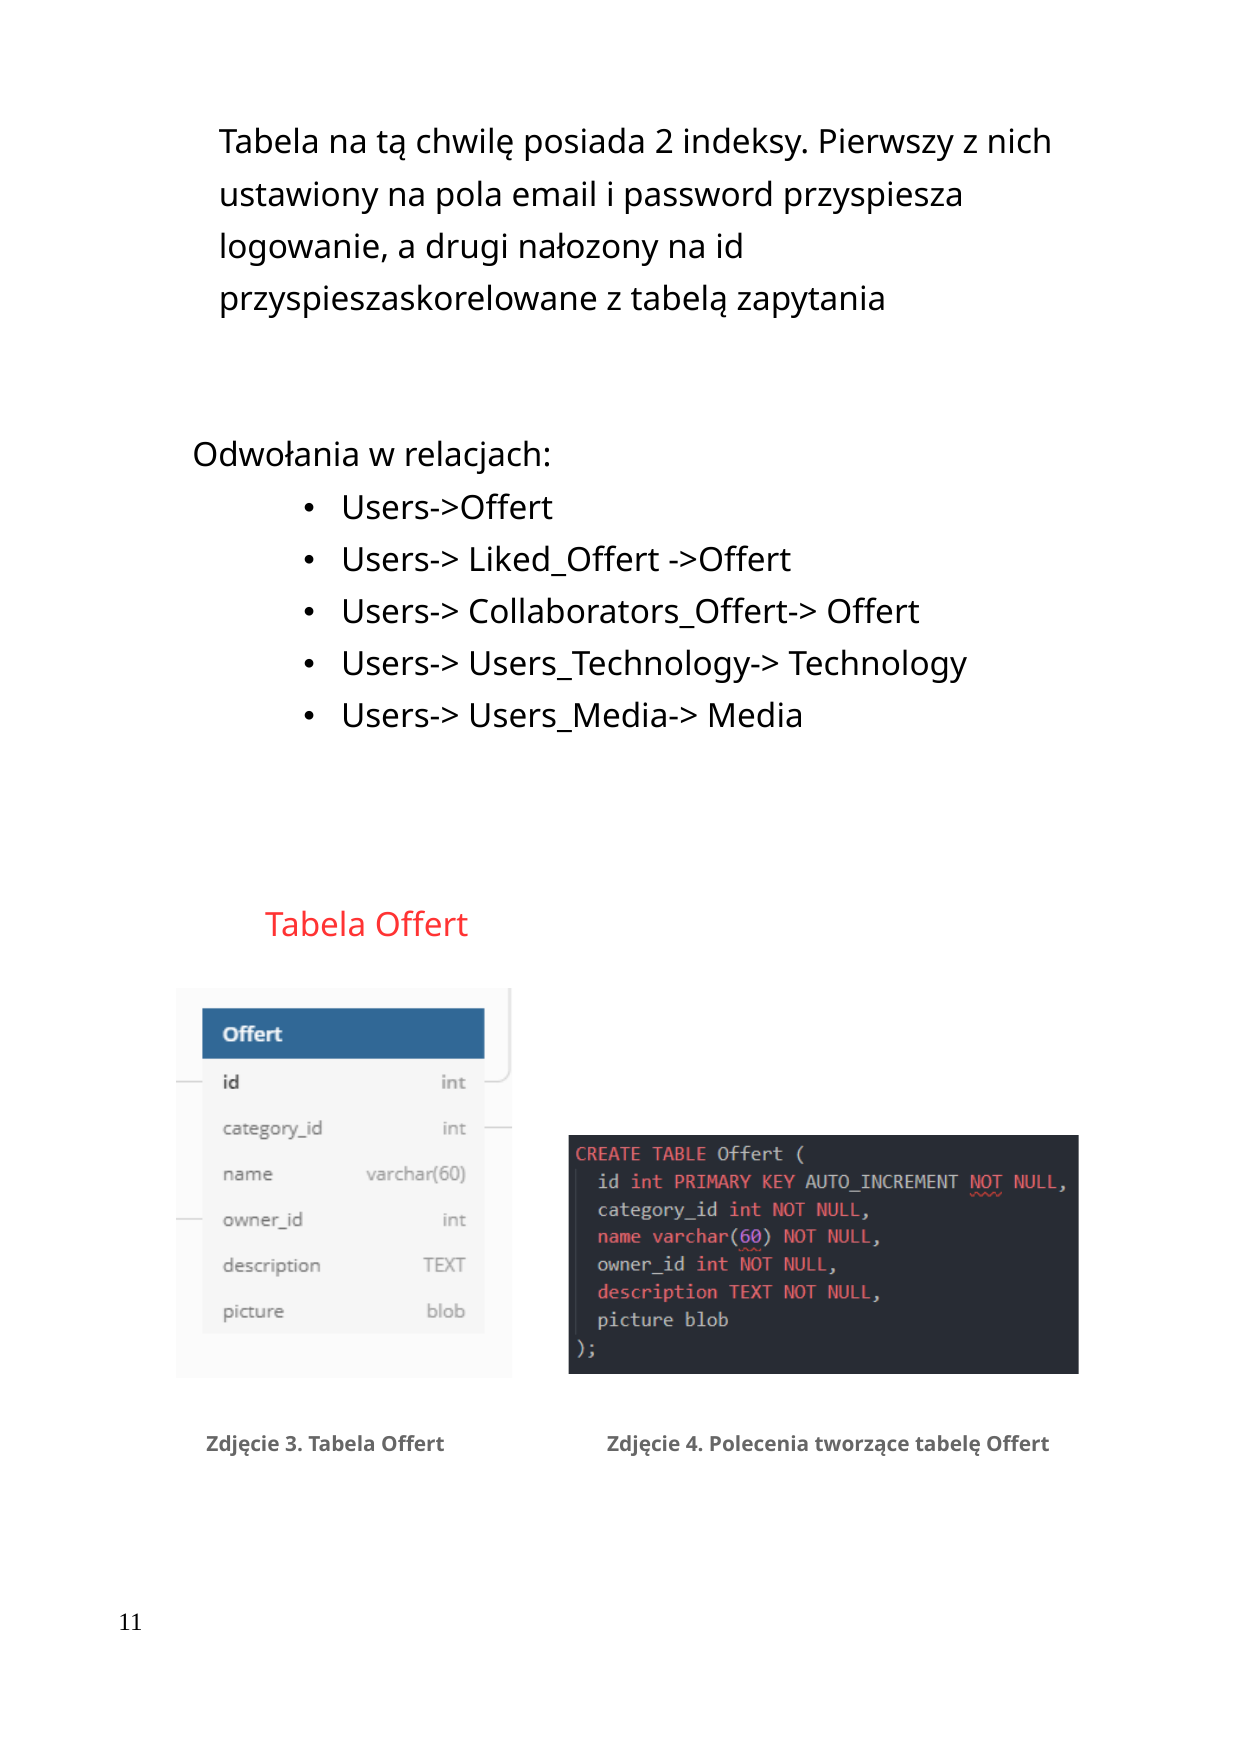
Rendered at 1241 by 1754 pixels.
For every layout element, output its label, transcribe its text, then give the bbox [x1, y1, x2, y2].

list Users-> Users_Technology-> Technology [303, 640, 1122, 685]
list Users-> Collaborators_Offert-> Offert [303, 588, 1122, 633]
list Users->Offert [303, 483, 1122, 529]
list Tabela Offert [227, 901, 1122, 946]
text Odwołania w relacjach: [118, 431, 1122, 477]
list Users-> Liked_Offert ->Offert [303, 536, 1122, 581]
list Users-> Users_Media-> Media [303, 692, 1122, 738]
text Tabela na tą chwilę posiada 2 indeksy. Pierwszy z nich ustawiony na pola email i password przyspiesza logowanie, a drugi nałozony na id przyspieszaskorelowane z tabelą zapytania [218, 118, 1122, 320]
text Zdjęcie 3. Tabela Offert Zdjęcie 4. Polecenia tworzące tabelę Offert [190, 1429, 1071, 1458]
